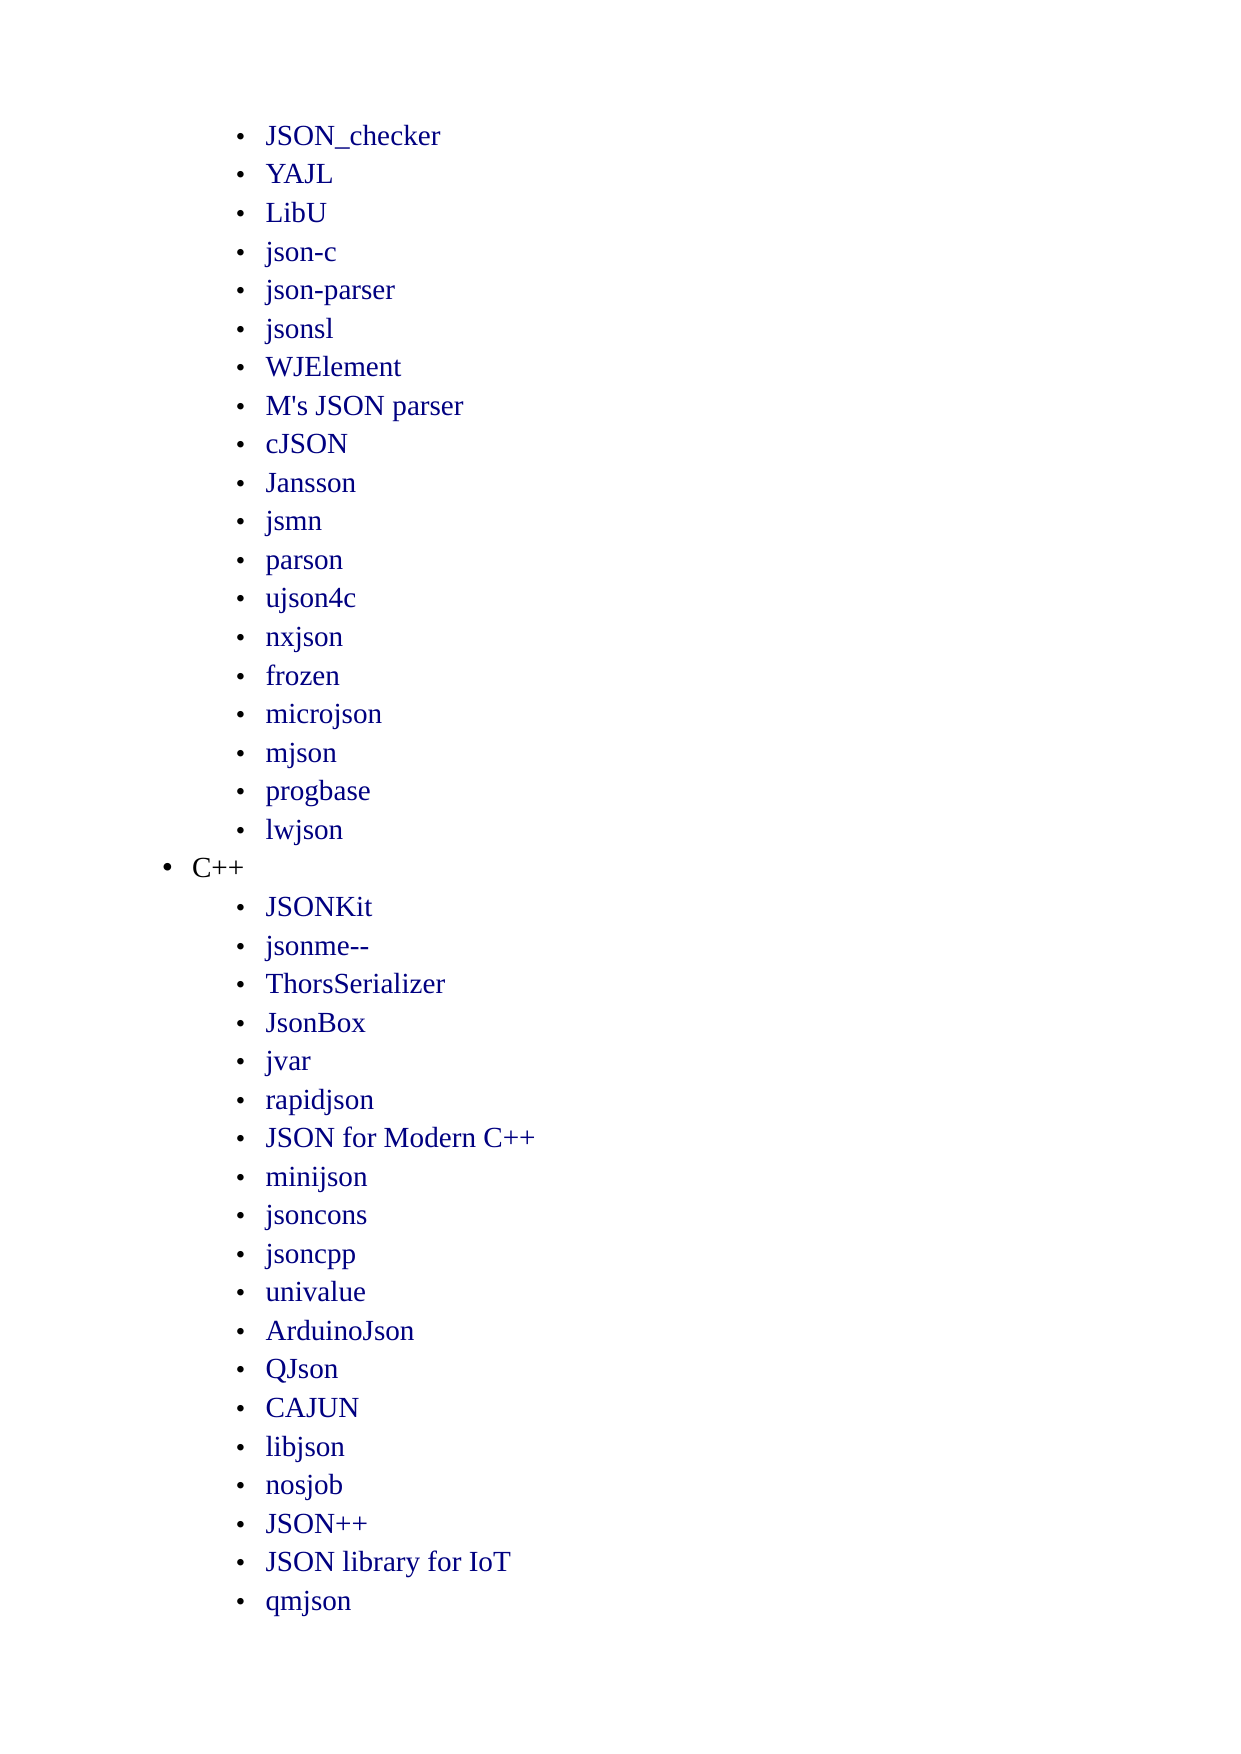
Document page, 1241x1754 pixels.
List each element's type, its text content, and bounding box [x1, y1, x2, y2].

list libjson [236, 1429, 1122, 1462]
list progbase [236, 773, 1122, 807]
list JSONKit [236, 889, 1122, 923]
list jvar [236, 1043, 1122, 1077]
list jsoncpp [236, 1236, 1122, 1269]
list parson [236, 542, 1122, 576]
list LibU [236, 195, 1122, 229]
list ArduinoJson [236, 1313, 1122, 1347]
list JSON++ [236, 1506, 1122, 1539]
list rapidjson [236, 1082, 1122, 1115]
list M's JSON parser [236, 388, 1122, 421]
list WJElement [236, 349, 1122, 383]
list minijson [236, 1159, 1122, 1192]
list lwjson [236, 812, 1122, 845]
list jsonme-- [236, 928, 1122, 961]
list nxjson [236, 619, 1122, 653]
list jsmn [236, 503, 1122, 537]
list C++ [162, 850, 1122, 884]
list JSON for Modern C++ [236, 1120, 1122, 1154]
list json-c [236, 234, 1122, 267]
list nosjob [236, 1467, 1122, 1501]
list JsonBox [236, 1005, 1122, 1038]
list QJson [236, 1352, 1122, 1385]
list Jansson [236, 465, 1122, 498]
list ujson4c [236, 581, 1122, 614]
list mjson [236, 735, 1122, 768]
list cJSON [236, 426, 1122, 460]
list json-parser [236, 272, 1122, 306]
list jsonsl [236, 311, 1122, 344]
list jsoncons [236, 1197, 1122, 1231]
list univalue [236, 1274, 1122, 1308]
list YAJL [236, 157, 1122, 190]
list microjson [236, 696, 1122, 730]
list CAJUN [236, 1390, 1122, 1424]
list frozen [236, 658, 1122, 691]
list JSON_checker [236, 118, 1122, 152]
list qmjson [236, 1583, 1122, 1616]
list ThorsSerializer [236, 966, 1122, 1000]
list JSON library for IoT [236, 1544, 1122, 1578]
